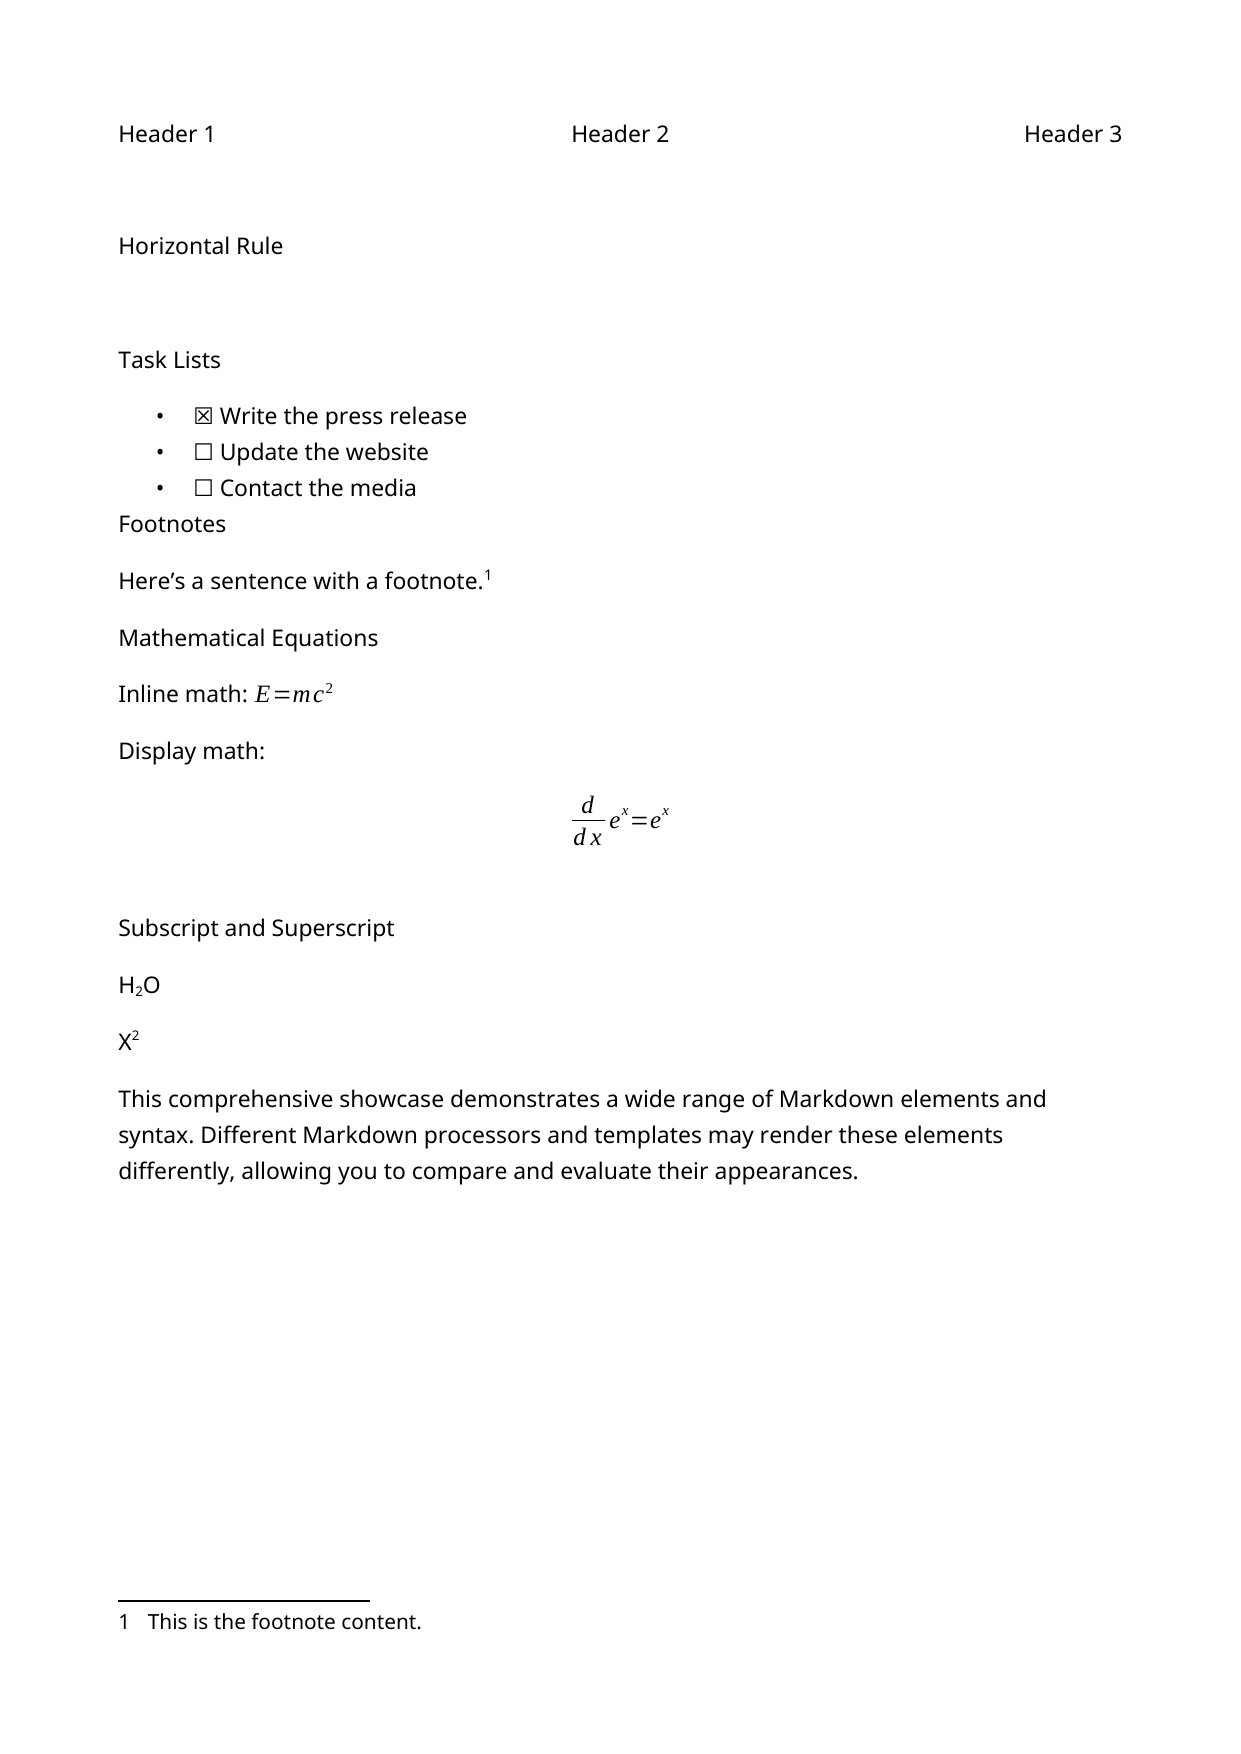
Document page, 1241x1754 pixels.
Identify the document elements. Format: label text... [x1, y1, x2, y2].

text This comprehensive showcase demonstrates a wide range of Markdown elements and syntax. Different Markdown processors and templates may render these elements differently, allowing you to compare and evaluate their appearances. [118, 1083, 1122, 1186]
list ☐ Update the website [156, 436, 1122, 467]
subtitle Task Lists [118, 343, 1122, 375]
table_header Header 2 [453, 118, 787, 174]
text H2O [118, 969, 1122, 1000]
list ☒ Write the press release [156, 400, 1122, 432]
text X2 [118, 1026, 1122, 1057]
table_cell [788, 174, 1122, 230]
text Display math: [118, 735, 1122, 766]
text Inline math: [118, 678, 1122, 710]
table_header Header 1 [118, 118, 453, 174]
table_cell [453, 174, 787, 230]
subtitle Footnotes [118, 508, 1122, 539]
list ☐ Contact the media [156, 472, 1122, 503]
text Here’s a sentence with a footnote. [118, 565, 1122, 596]
text This is the footnote content. [118, 1607, 1122, 1636]
table_cell [118, 174, 453, 230]
subtitle Mathematical Equations [118, 622, 1122, 653]
subtitle Subscript and Superscript [118, 912, 1122, 944]
subtitle Horizontal Rule [118, 230, 1122, 261]
table_header Header 3 [788, 118, 1122, 174]
